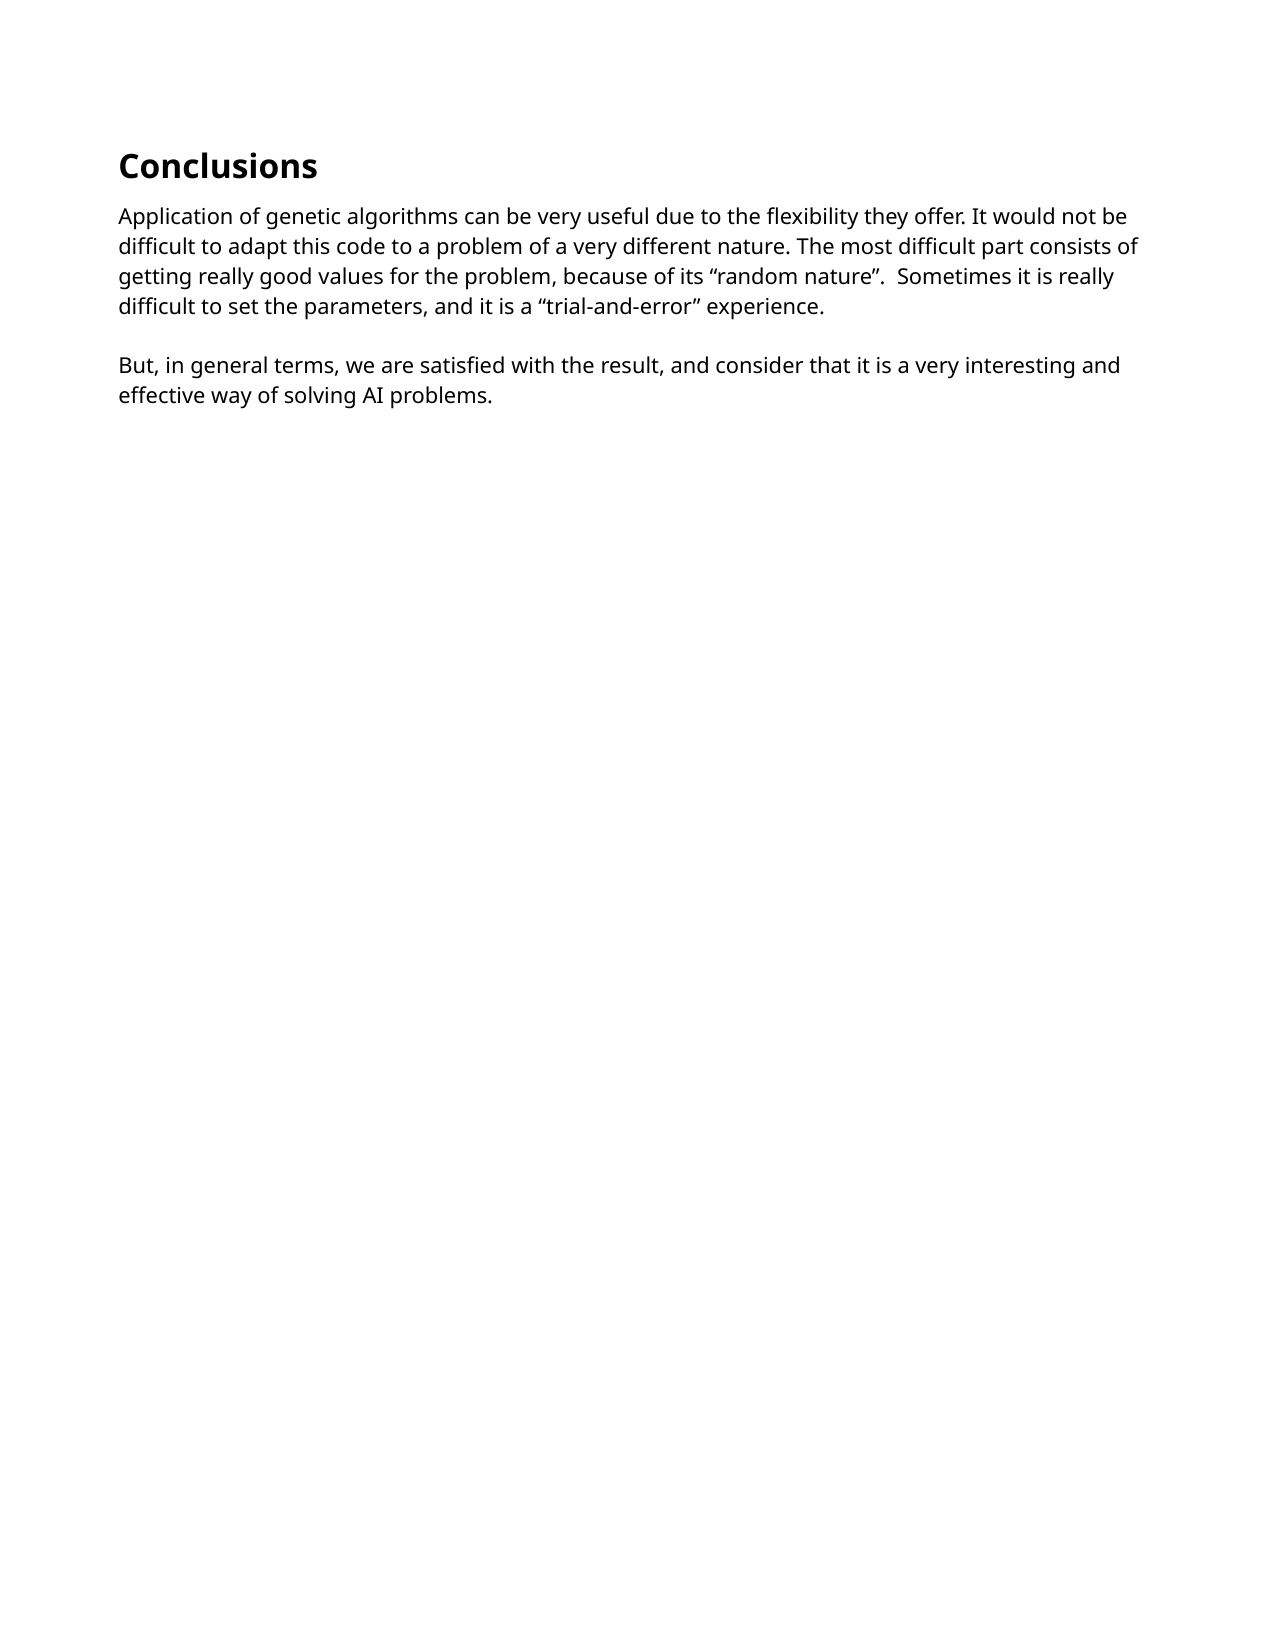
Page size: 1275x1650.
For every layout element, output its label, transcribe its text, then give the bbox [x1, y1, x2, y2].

subtitle Conclusions [118, 143, 1157, 189]
text Application of genetic algorithms can be very useful due to the flexibility they offer. It would not be difficult to adapt this code to a problem of a very different nature. The most difficult part consists of getting really good values for the problem, because of its “random nature”. Sometimes it is really difficult to set the parameters, and it is a “trial-and-error” experience. [118, 201, 1157, 321]
text But, in general terms, we are satisfied with the result, and consider that it is a very interesting and effective way of solving AI problems. [118, 350, 1157, 410]
